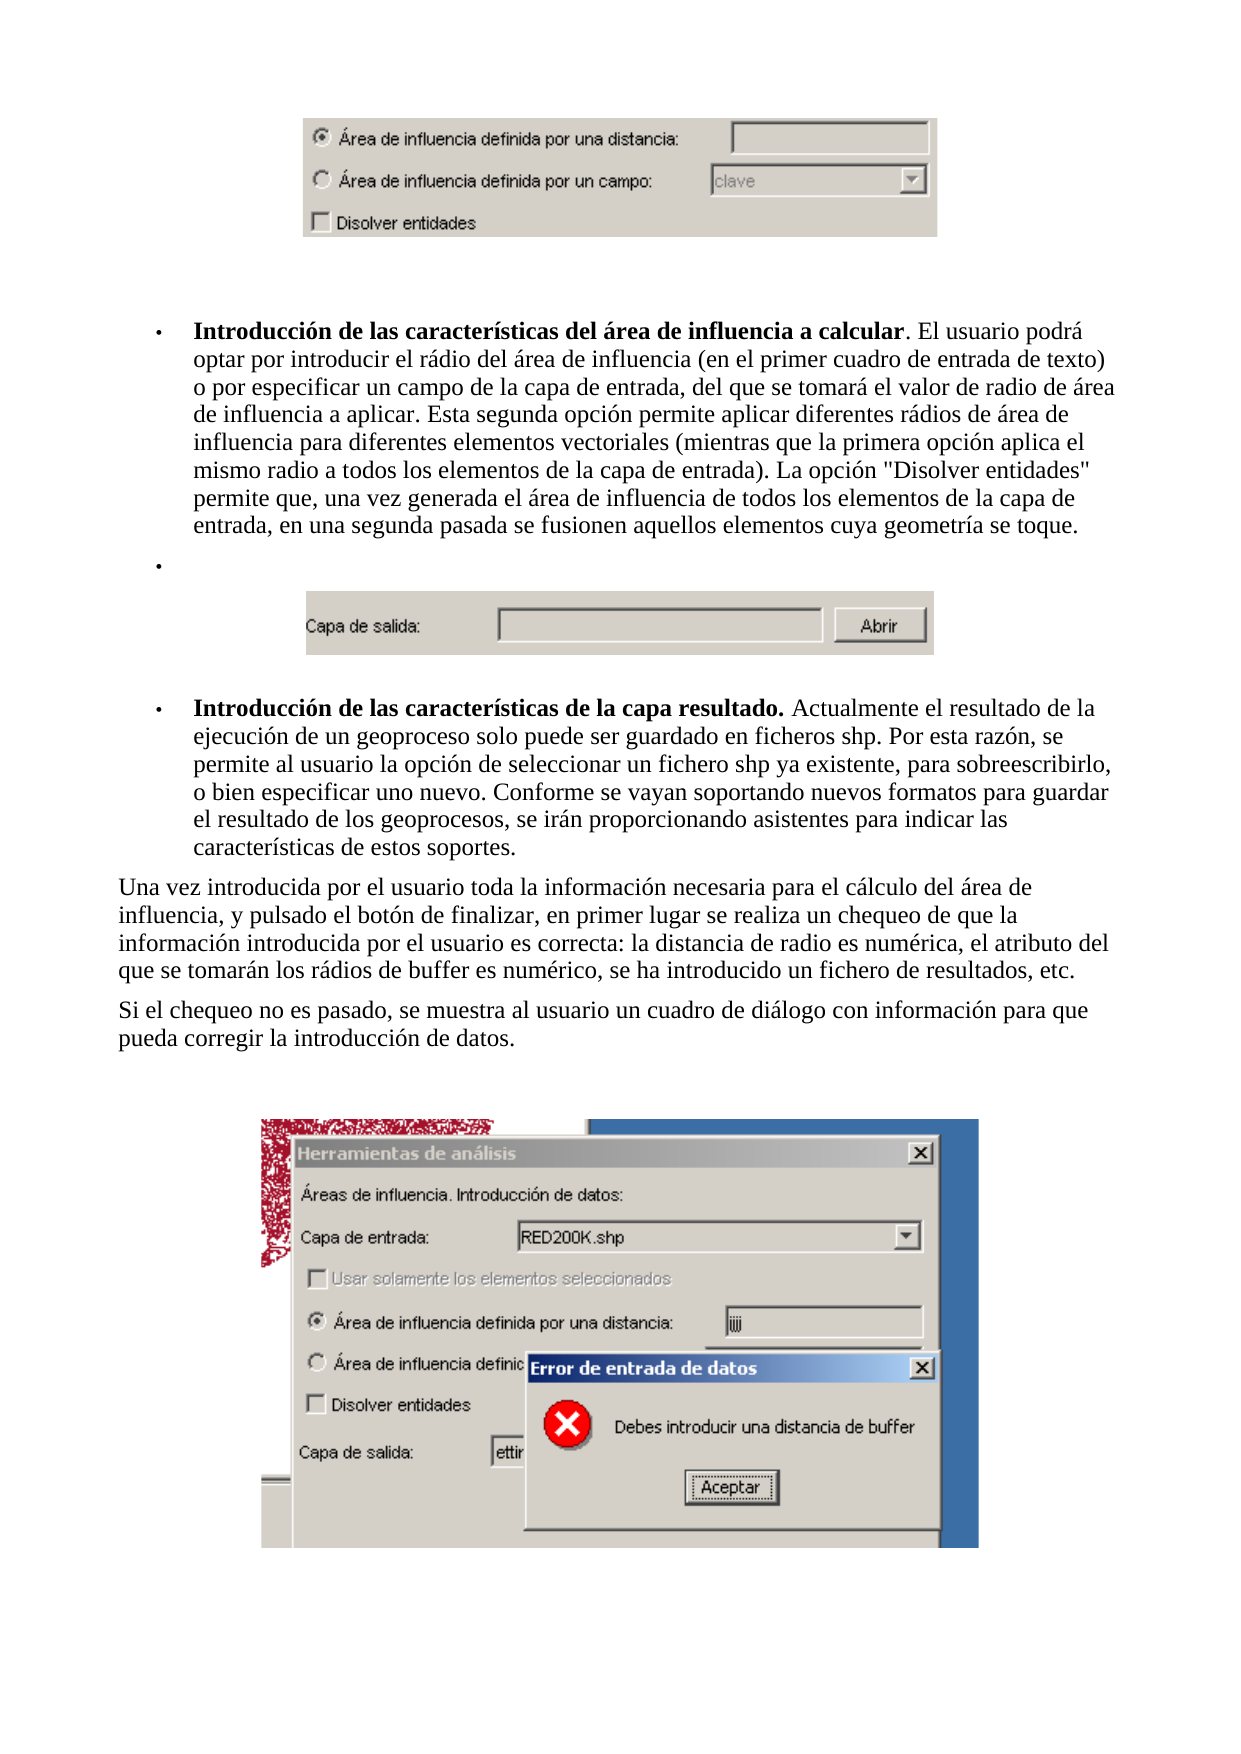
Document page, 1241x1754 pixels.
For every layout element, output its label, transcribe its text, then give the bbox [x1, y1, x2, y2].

text Una vez introducida por el usuario toda la información necesaria para el cálculo del área de influencia, y pulsado el botón de finalizar, en primer lugar se realiza un chequeo de que la información introducida por el usuario es correcta: la distancia de radio es numérica, el atributo del que se tomarán los rádios de buffer es numérico, se ha introducido un fichero de resultados, etc. [118, 873, 1122, 984]
list Introducción de las características del área de influencia a calcular. El usuario podrá optar por introducir el rádio del área de influencia (en el primer cuadro de entrada de texto) o por especificar un campo de la capa de entrada, del que se tomará el valor de radio de área de influencia a aplicar. Esta segunda opción permite aplicar diferentes rádios de área de influencia para diferentes elementos vectoriales (mientras que la primera opción aplica el mismo radio a todos los elementos de la capa de entrada). La opción "Disolver entidades" permite que, una vez generada el área de influencia de todos los elementos de la capa de entrada, en una segunda pasada se fusionen aquellos elementos cuya geometría se toque. [156, 317, 1122, 539]
text Si el chequeo no es pasado, se muestra al usuario un cuadro de diálogo con información para que pueda corregir la introducción de datos. [118, 997, 1122, 1052]
list Introducción de las características de la capa resultado. Actualmente el resultado de la ejecución de un geoproceso solo puede ser guardado en ficheros shp. Por esta razón, se permite al usuario la opción de seleccionar un fichero shp ya existente, para sobreescribirlo, o bien especificar uno nuevo. Conforme se vayan soportando nuevos formatos para guardar el resultado de los geoprocesos, se irán proporcionando asistentes para indicar las características de estos soportes. [156, 694, 1122, 861]
